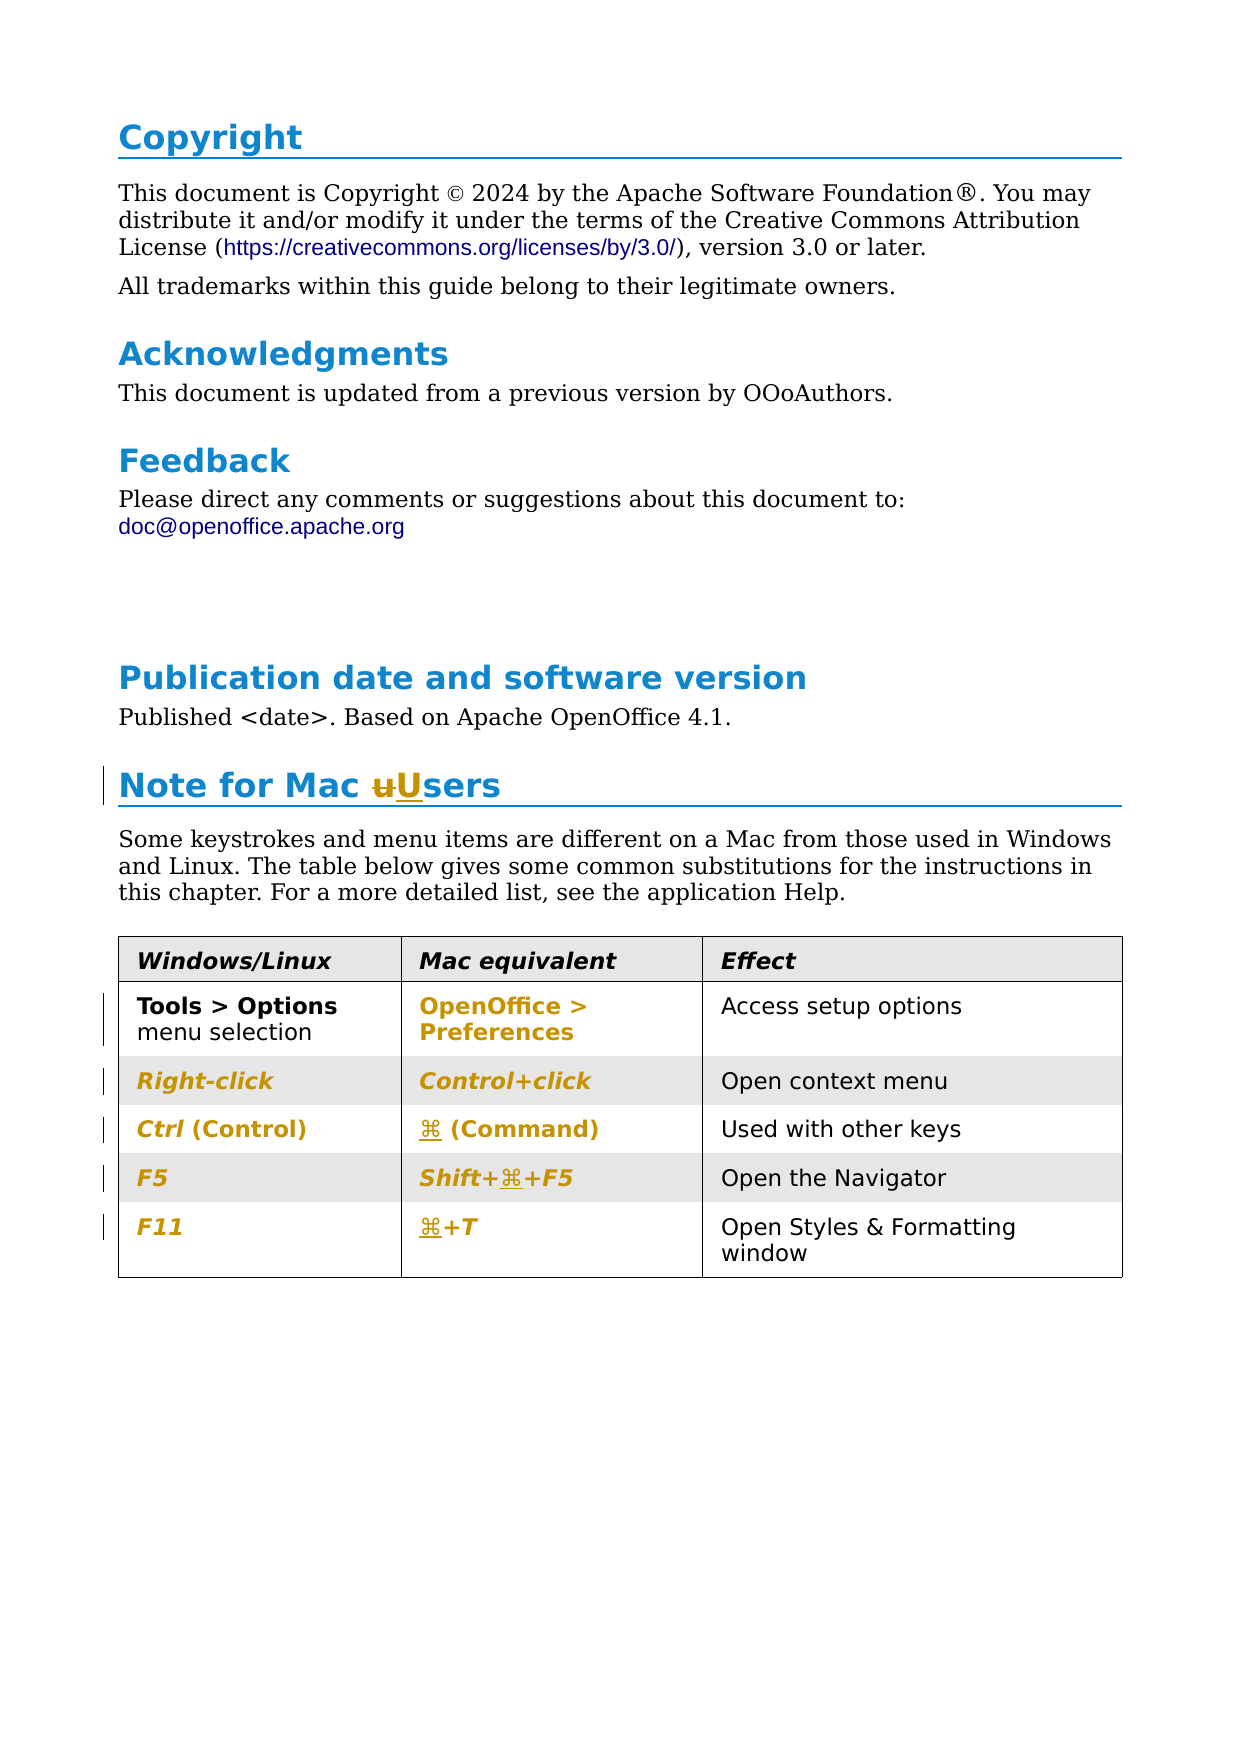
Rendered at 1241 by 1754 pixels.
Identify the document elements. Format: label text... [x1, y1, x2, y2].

table_header Effect [703, 937, 1122, 981]
table_cell F11 [119, 1202, 401, 1277]
text Published <date>. Based on Apache OpenOffice 4.1. [118, 704, 1122, 730]
text All trademarks within this guide belong to their legitimate owners. [118, 273, 1122, 300]
table_cell Open Styles & Formatting window [703, 1202, 1122, 1277]
table_cell Open context menu [703, 1056, 1122, 1105]
table_cell Access setup options [703, 982, 1122, 1056]
table_header Windows/Linux [119, 937, 401, 981]
table_cell Right-click [119, 1056, 401, 1105]
table_cell Tools > Options menu selection [119, 982, 401, 1056]
text Feedback [118, 443, 1122, 480]
table_cell Control+click [402, 1056, 702, 1105]
text Acknowledgments [118, 336, 1122, 373]
table_cell z+T [402, 1202, 702, 1277]
text Publication date and software version [118, 660, 1122, 697]
table_header Mac equivalent [402, 937, 702, 981]
table_cell Open the Navigator [703, 1153, 1122, 1202]
subtitle Note for Mac Users [118, 766, 1122, 805]
text This document is updated from a previous version by OOoAuthors. [118, 380, 1122, 406]
table_cell Used with other keys [703, 1105, 1122, 1153]
table_cell F5 [119, 1153, 401, 1202]
text Please direct any comments or suggestions about this document to: doc@openoffice.apache.org [118, 486, 1122, 539]
table_cell Shift+z+F5 [402, 1153, 702, 1202]
table_cell z (Command) [402, 1105, 702, 1153]
table_cell OpenOffice > Preferences [402, 982, 702, 1056]
subtitle Copyright [118, 118, 1122, 157]
table_cell Ctrl (Control) [119, 1105, 401, 1153]
text This document is Copyright © 2024 by the Apache Software Foundation®. You may distribute it and/or modify it under the terms of the Creative Commons Attribution License (https://creativecommons.org/licenses/by/3.0/), version 3.0 or later. [118, 178, 1122, 261]
text Some keystrokes and menu items are different on a Mac from those used in Windows and Linux. The table below gives some common substitutions for the instructions in this chapter. For a more detailed list, see the application Help. [118, 826, 1122, 906]
